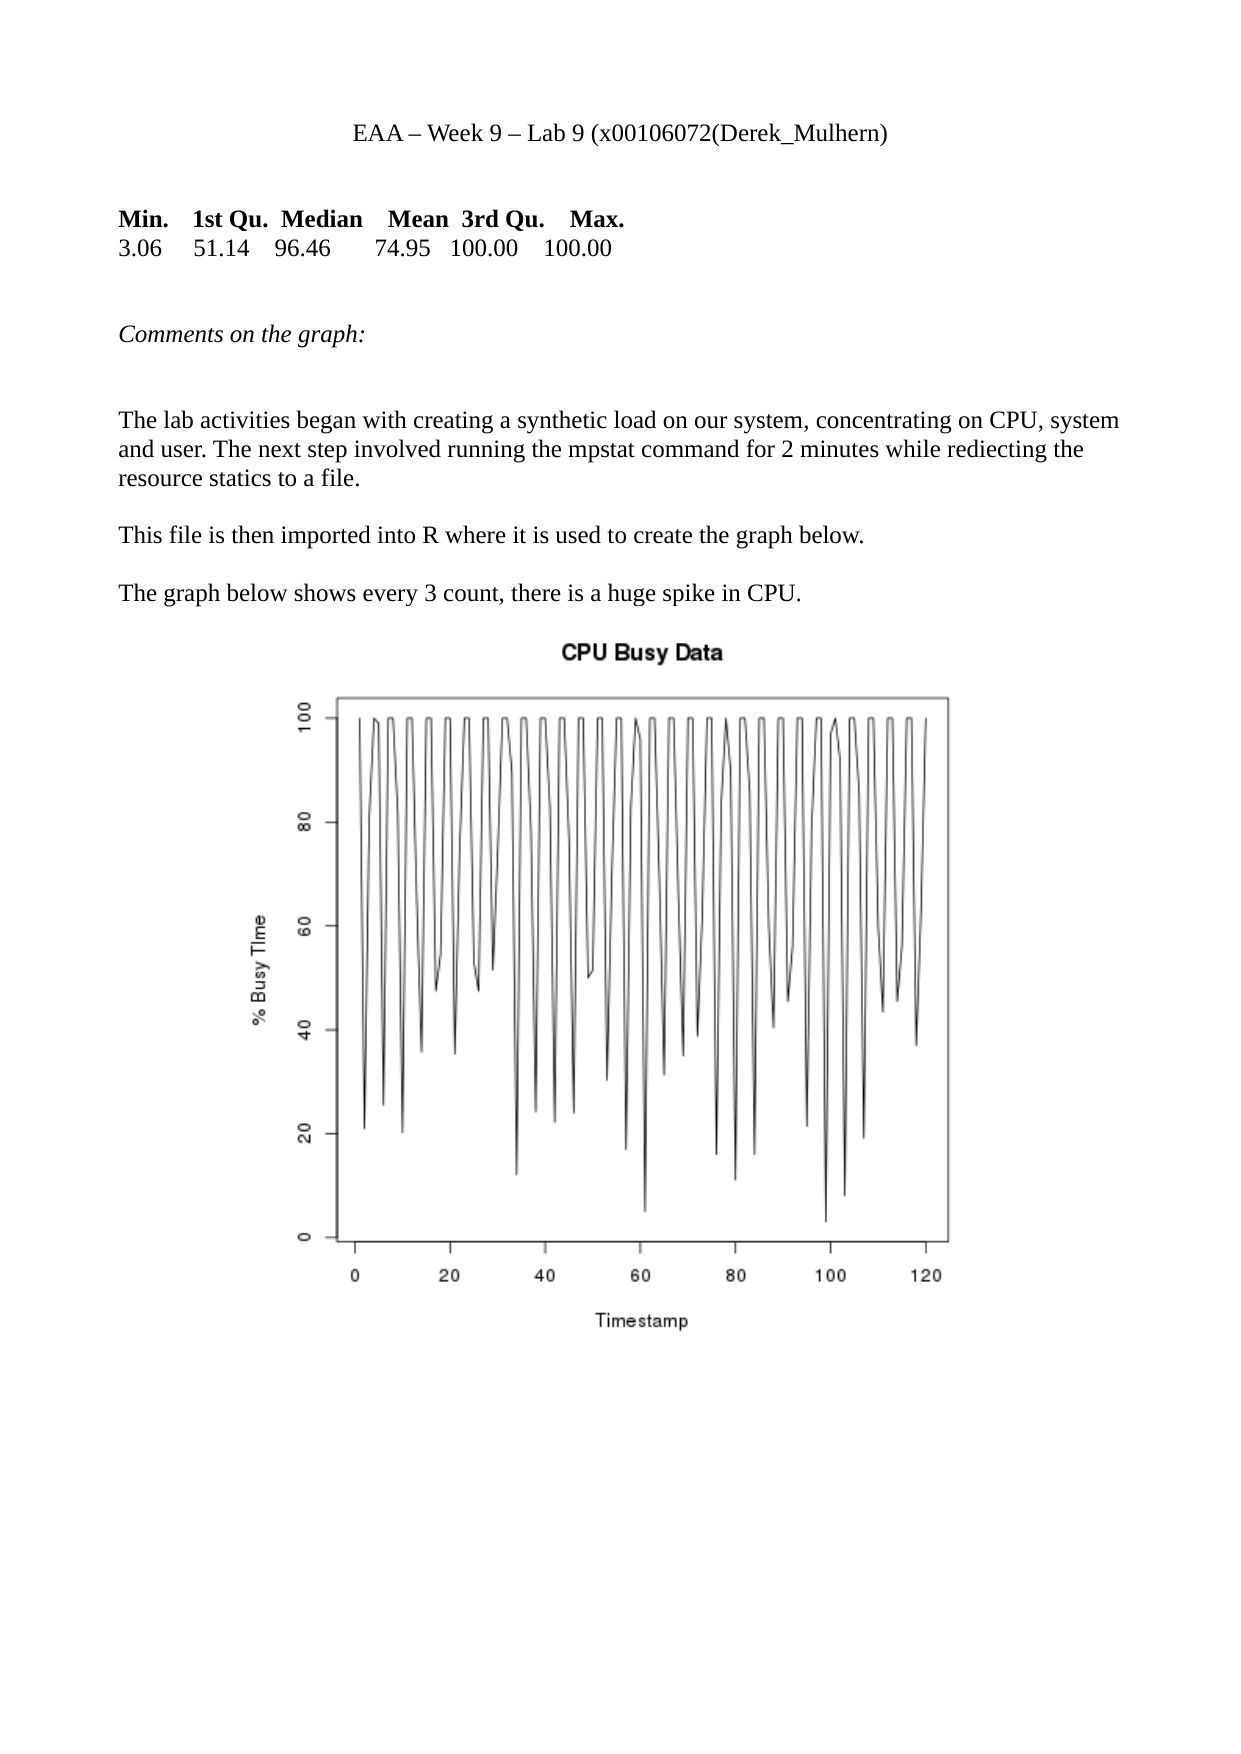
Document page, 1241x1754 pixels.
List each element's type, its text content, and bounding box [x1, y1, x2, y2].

text Comments on the graph: [118, 319, 1122, 348]
picture [245, 606, 995, 1357]
text 3.06 51.14 96.46 74.95 100.00 100.00 [118, 233, 1122, 262]
text The graph below shows every 3 count, there is a huge spike in CPU. [118, 578, 1122, 607]
text Min. 1st Qu. Median Mean 3rd Qu. Max. [118, 204, 1122, 233]
text EAA – Week 9 – Lab 9 (x00106072(Derek_Mulhern) [118, 118, 1122, 147]
text This file is then imported into R where it is used to create the graph below. [118, 521, 1122, 549]
text The lab activities began with creating a synthetic load on our system, concentrating on CPU, system and user. The next step involved running the mpstat command for 2 minutes while rediecting the resource statics to a file. [118, 406, 1122, 492]
